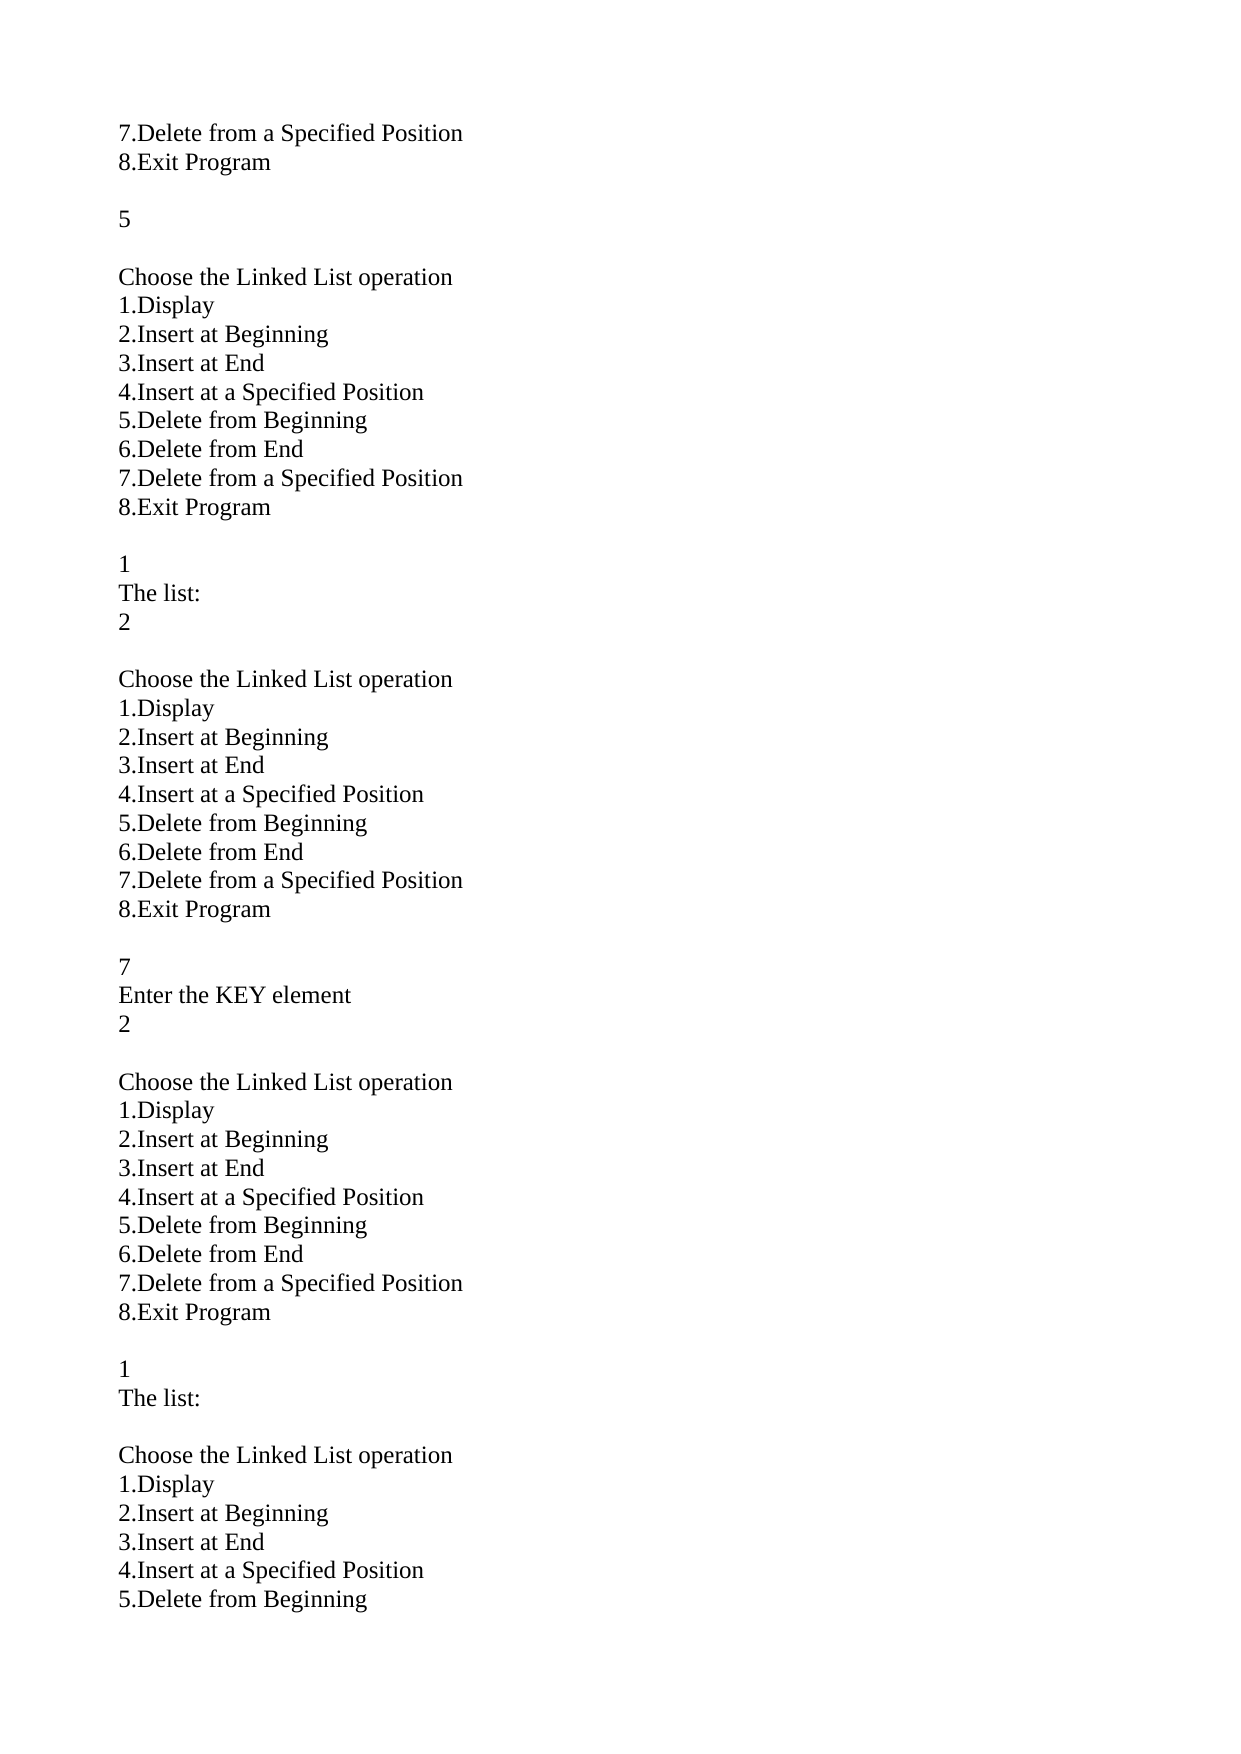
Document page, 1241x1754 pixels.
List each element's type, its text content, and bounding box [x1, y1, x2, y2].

text 7.Delete from a Specified Position [118, 118, 1122, 147]
text The list: [118, 1383, 1122, 1412]
text Choose the Linked List operation [118, 1067, 1122, 1096]
text 1.Display [118, 693, 1122, 722]
text 8.Exit Program [118, 492, 1122, 521]
text 7.Delete from a Specified Position [118, 866, 1122, 894]
text 2 [118, 1009, 1122, 1038]
text 1 [118, 1354, 1122, 1383]
text 4.Insert at a Specified Position [118, 1182, 1122, 1211]
text 5 [118, 204, 1122, 233]
text 2.Insert at Beginning [118, 1124, 1122, 1153]
text 3.Insert at End [118, 1527, 1122, 1556]
text 5.Delete from Beginning [118, 406, 1122, 434]
text 3.Insert at End [118, 1153, 1122, 1182]
text Enter the KEY element [118, 981, 1122, 1009]
text 6.Delete from End [118, 837, 1122, 866]
text 5.Delete from Beginning [118, 1211, 1122, 1239]
text 1 [118, 549, 1122, 578]
text 7.Delete from a Specified Position [118, 1268, 1122, 1297]
text 1.Display [118, 291, 1122, 319]
text 8.Exit Program [118, 147, 1122, 176]
text 7 [118, 952, 1122, 981]
text 5.Delete from Beginning [118, 808, 1122, 837]
text Choose the Linked List operation [118, 664, 1122, 693]
text 8.Exit Program [118, 894, 1122, 923]
text The list: [118, 578, 1122, 607]
text 4.Insert at a Specified Position [118, 779, 1122, 808]
text 6.Delete from End [118, 1239, 1122, 1268]
text 2.Insert at Beginning [118, 722, 1122, 751]
text 6.Delete from End [118, 434, 1122, 463]
text 1.Display [118, 1096, 1122, 1124]
text 2 [118, 607, 1122, 636]
text 1.Display [118, 1469, 1122, 1498]
text Choose the Linked List operation [118, 1441, 1122, 1469]
text 2.Insert at Beginning [118, 319, 1122, 348]
text 7.Delete from a Specified Position [118, 463, 1122, 492]
text 4.Insert at a Specified Position [118, 377, 1122, 406]
text Choose the Linked List operation [118, 262, 1122, 291]
text 4.Insert at a Specified Position [118, 1556, 1122, 1584]
text 5.Delete from Beginning [118, 1584, 1122, 1613]
text 3.Insert at End [118, 348, 1122, 377]
text 8.Exit Program [118, 1297, 1122, 1326]
text 2.Insert at Beginning [118, 1498, 1122, 1527]
text 3.Insert at End [118, 751, 1122, 779]
